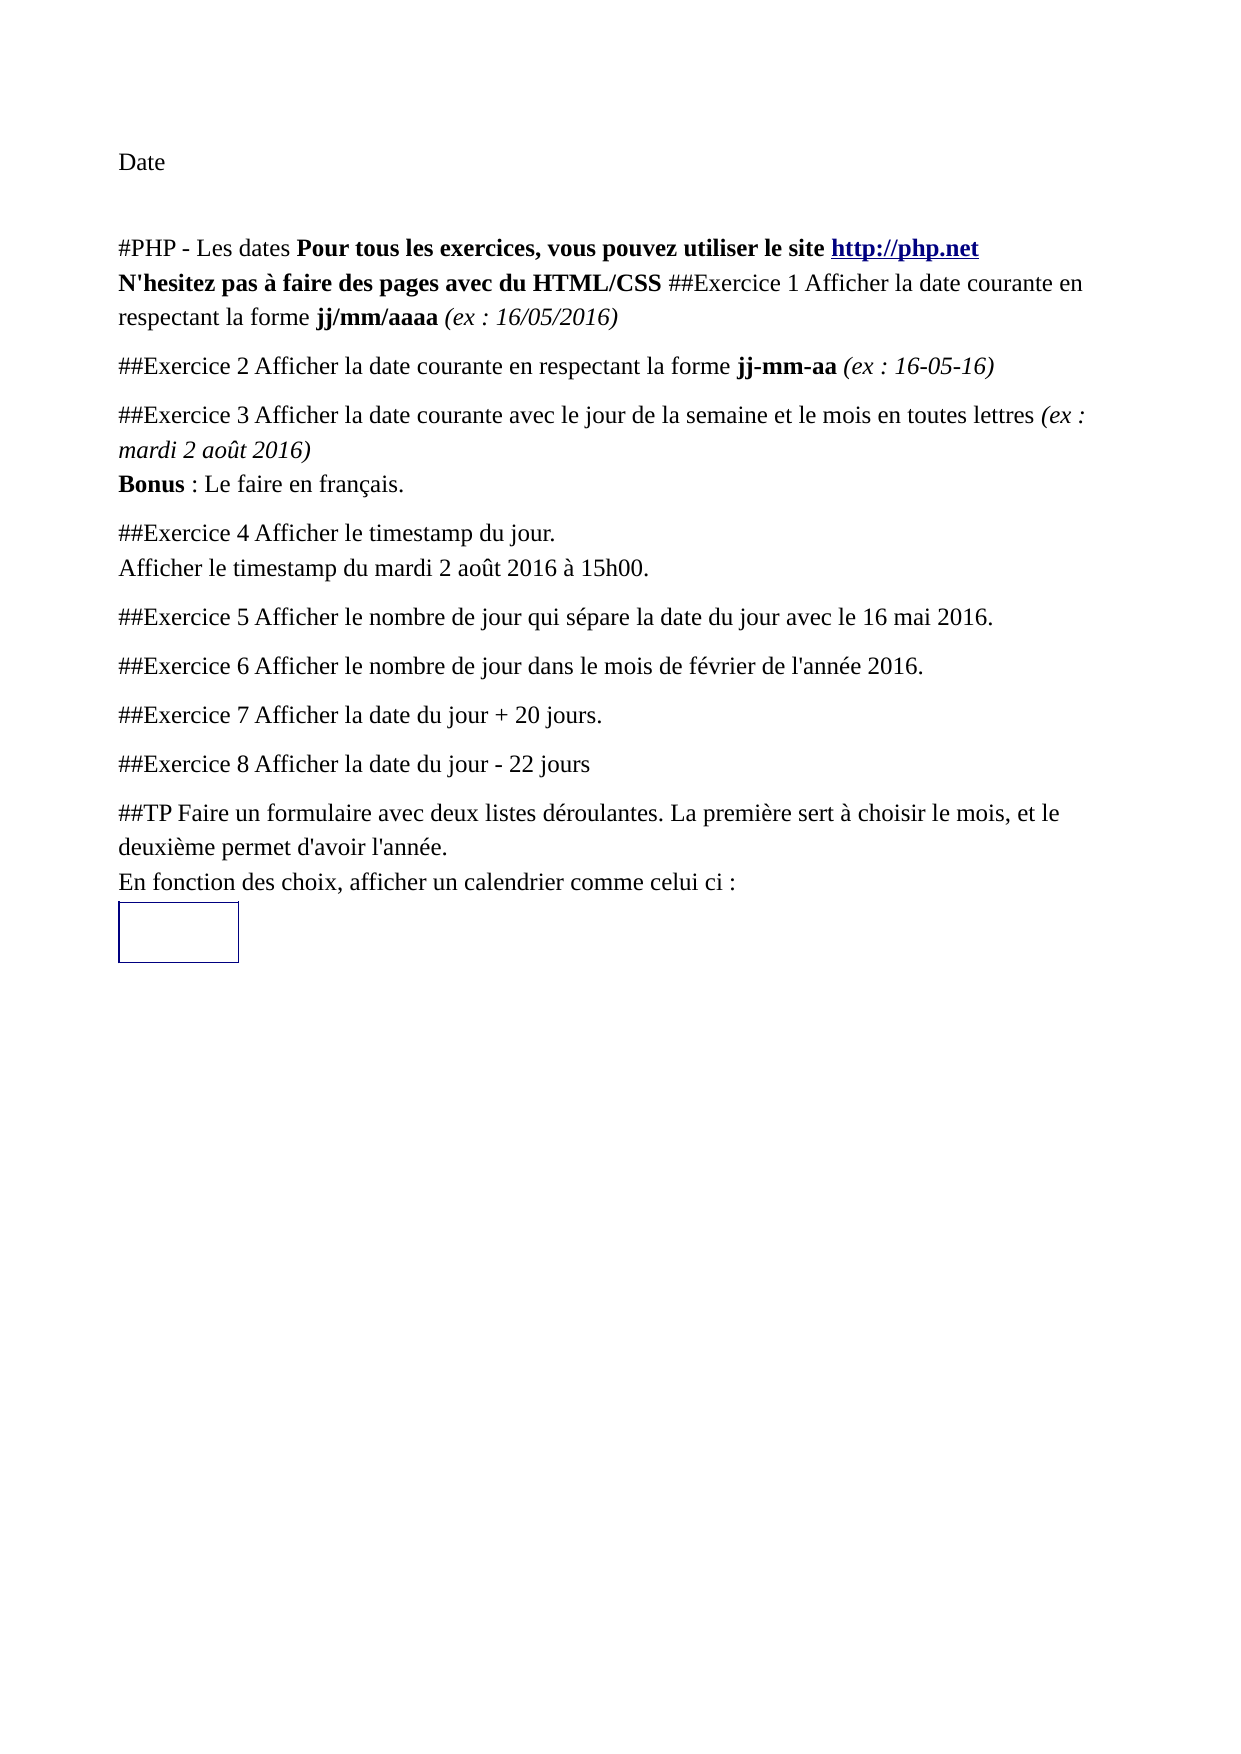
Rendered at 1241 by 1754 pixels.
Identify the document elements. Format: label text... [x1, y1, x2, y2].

text ##Exercice 5 Afficher le nombre de jour qui sépare la date du jour avec le 16 mai 2016. [118, 602, 1122, 631]
text #PHP - Les dates Pour tous les exercices, vous pouvez utiliser le site http://php.net N'hesitez pas à faire des pages avec du HTML/CSS ##Exercice 1 Afficher la date courante en respectant la forme jj/mm/aaaa (ex : 16/05/2016) [118, 233, 1122, 331]
text ##Exercice 3 Afficher la date courante avec le jour de la semaine et le mois en toutes lettres (ex : mardi 2 août 2016) Bonus : Le faire en français. [118, 400, 1122, 498]
text ##Exercice 8 Afficher la date du jour - 22 jours [118, 749, 1122, 778]
text ##Exercice 4 Afficher le timestamp du jour. Afficher le timestamp du mardi 2 août 2016 à 15h00. [118, 518, 1122, 581]
text ##TP Faire un formulaire avec deux listes déroulantes. La première sert à choisir le mois, et le deuxième permet d'avoir l'année. En fonction des choix, afficher un calendrier comme celui ci : [118, 798, 1122, 963]
text ##Exercice 6 Afficher le nombre de jour dans le mois de février de l'année 2016. [118, 651, 1122, 679]
text ##Exercice 2 Afficher la date courante en respectant la forme jj-mm-aa (ex : 16-05-16) [118, 351, 1122, 380]
text Date [118, 147, 1122, 176]
text ##Exercice 7 Afficher la date du jour + 20 jours. [118, 700, 1122, 729]
